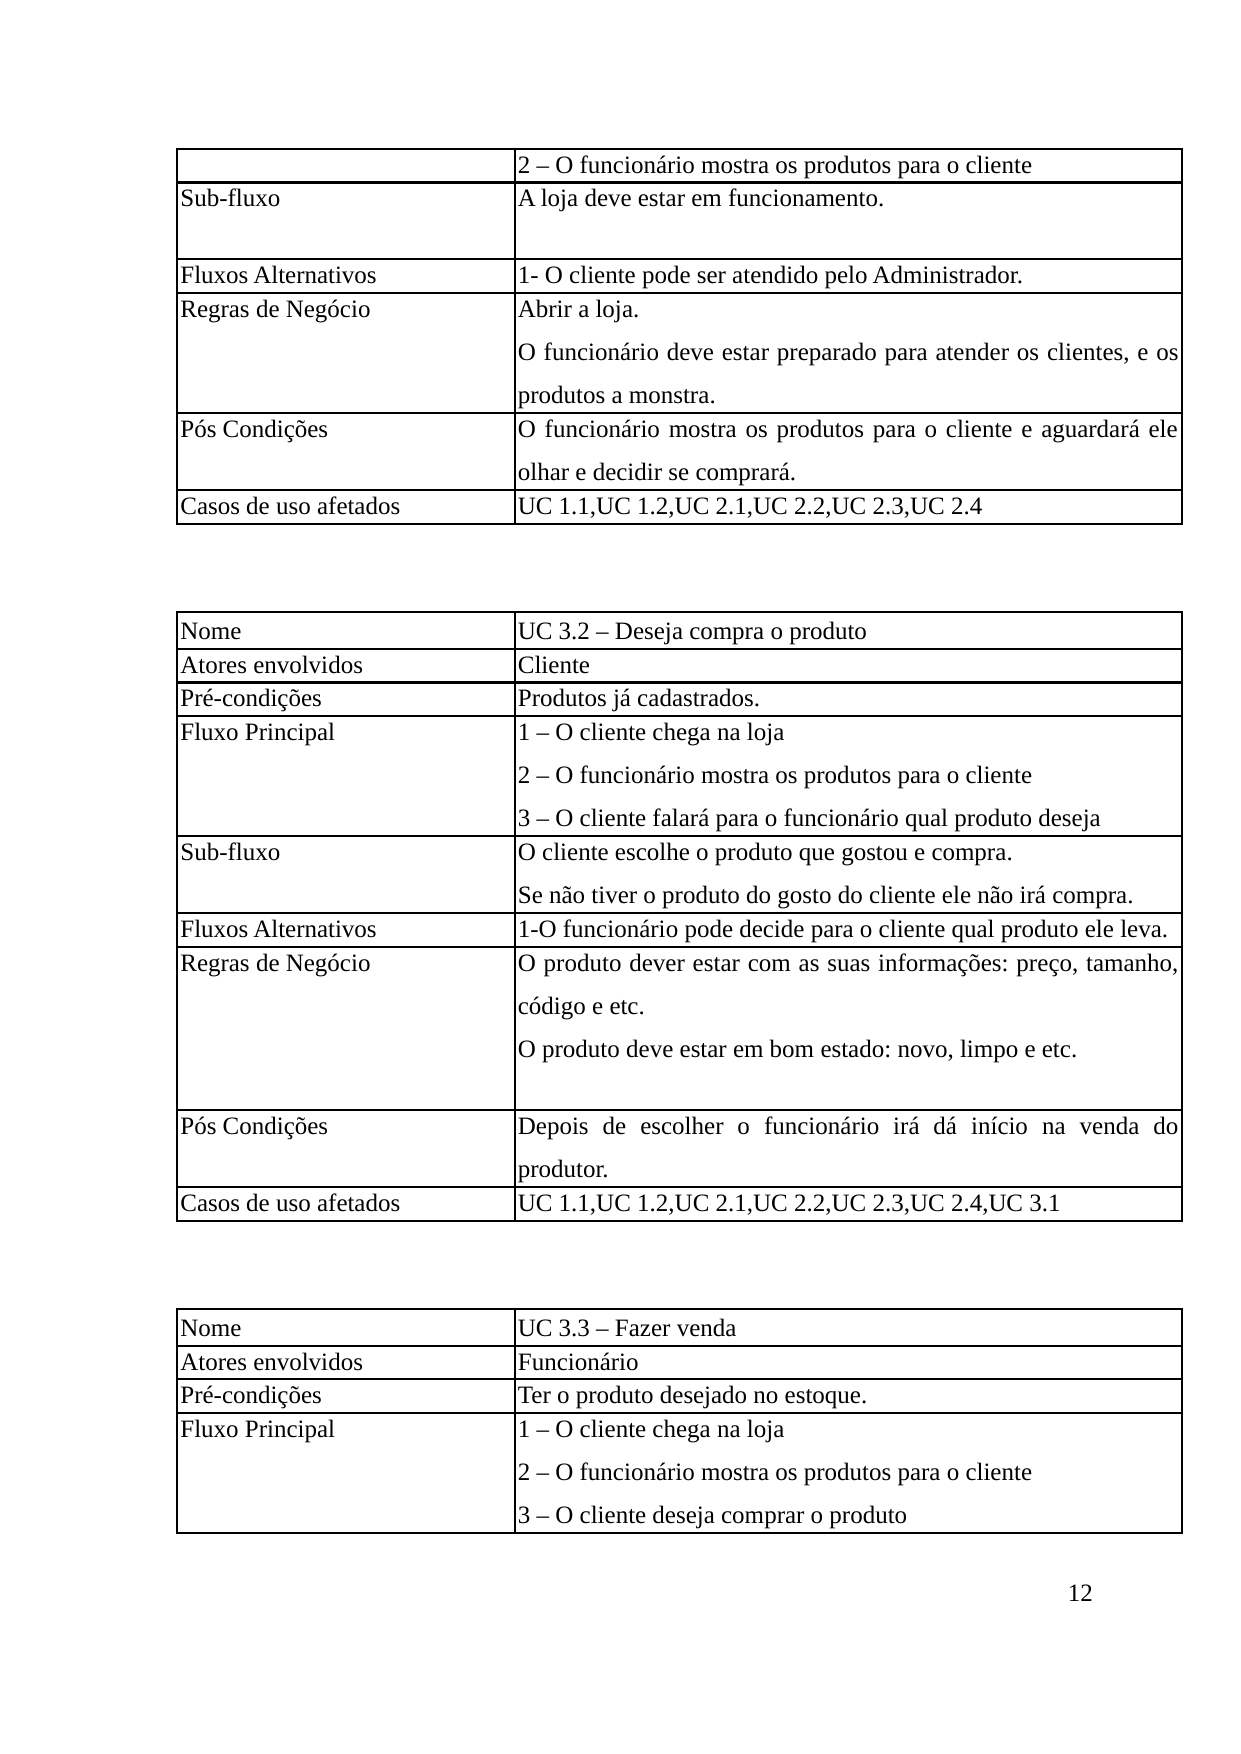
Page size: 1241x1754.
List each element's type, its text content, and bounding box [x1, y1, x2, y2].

table_cell O cliente escolhe o produto que gostou e compra. Se não tiver o produto do gosto do cliente ele não irá compra. [516, 837, 1181, 912]
table_cell 1- O cliente pode ser atendido pelo Administrador. [516, 260, 1181, 292]
table_header UC 3.2 – Deseja compra o produto [516, 613, 1181, 648]
table_header Nome [178, 613, 514, 648]
table_cell Sub-fluxo [178, 837, 514, 912]
table_cell Cliente [516, 650, 1181, 681]
table_cell 1-O funcionário pode decide para o cliente qual produto ele leva. [516, 914, 1181, 946]
table_cell Funcionário [516, 1347, 1181, 1378]
table_cell Pré-condições [178, 684, 514, 715]
table_cell Depois de escolher o funcionário irá dá início na venda do produtor. [516, 1111, 1181, 1186]
table_cell Casos de uso afetados [178, 1188, 514, 1219]
table_cell UC 1.1,UC 1.2,UC 2.1,UC 2.2,UC 2.3,UC 2.4 [516, 491, 1181, 523]
table_cell O funcionário mostra os produtos para o cliente e aguardará ele olhar e decidir se comprará. [516, 414, 1181, 489]
table_cell 2 – O funcionário mostra os produtos para o cliente [516, 150, 1181, 181]
table_cell UC 1.1,UC 1.2,UC 2.1,UC 2.2,UC 2.3,UC 2.4,UC 3.1 [516, 1188, 1181, 1219]
table_cell Produtos já cadastrados. [516, 684, 1181, 715]
table_cell Regras de Negócio [178, 948, 514, 1109]
table_header UC 3.3 – Fazer venda [516, 1310, 1181, 1344]
table_header Nome [178, 1310, 514, 1344]
table_cell Sub-fluxo [178, 184, 514, 258]
table_cell Casos de uso afetados [178, 491, 514, 523]
table_cell 1 – O cliente chega na loja 2 – O funcionário mostra os produtos para o cliente 3 – O cliente deseja comprar o produto [516, 1414, 1181, 1532]
table_cell Ter o produto desejado no estoque. [516, 1380, 1181, 1412]
table_cell O produto dever estar com as suas informações: preço, tamanho, código e etc. O produto deve estar em bom estado: novo, limpo e etc. [516, 948, 1181, 1109]
table_cell Pós Condições [178, 1111, 514, 1186]
table_cell Fluxos Alternativos [178, 260, 514, 292]
table_cell Fluxos Alternativos [178, 914, 514, 946]
table_cell Regras de Negócio [178, 294, 514, 412]
table_cell 1 – O cliente chega na loja 2 – O funcionário mostra os produtos para o cliente 3 – O cliente falará para o funcionário qual produto deseja [516, 717, 1181, 835]
table_cell Abrir a loja. O funcionário deve estar preparado para atender os clientes, e os produtos a monstra. [516, 294, 1181, 412]
table_cell A loja deve estar em funcionamento. [516, 184, 1181, 258]
table_cell Atores envolvidos [178, 1347, 514, 1378]
table_cell Pós Condições [178, 414, 514, 489]
table_cell [178, 150, 514, 181]
table_cell Atores envolvidos [178, 650, 514, 681]
table_cell Pré-condições [178, 1380, 514, 1412]
table_cell Fluxo Principal [178, 1414, 514, 1532]
table_cell Fluxo Principal [178, 717, 514, 835]
